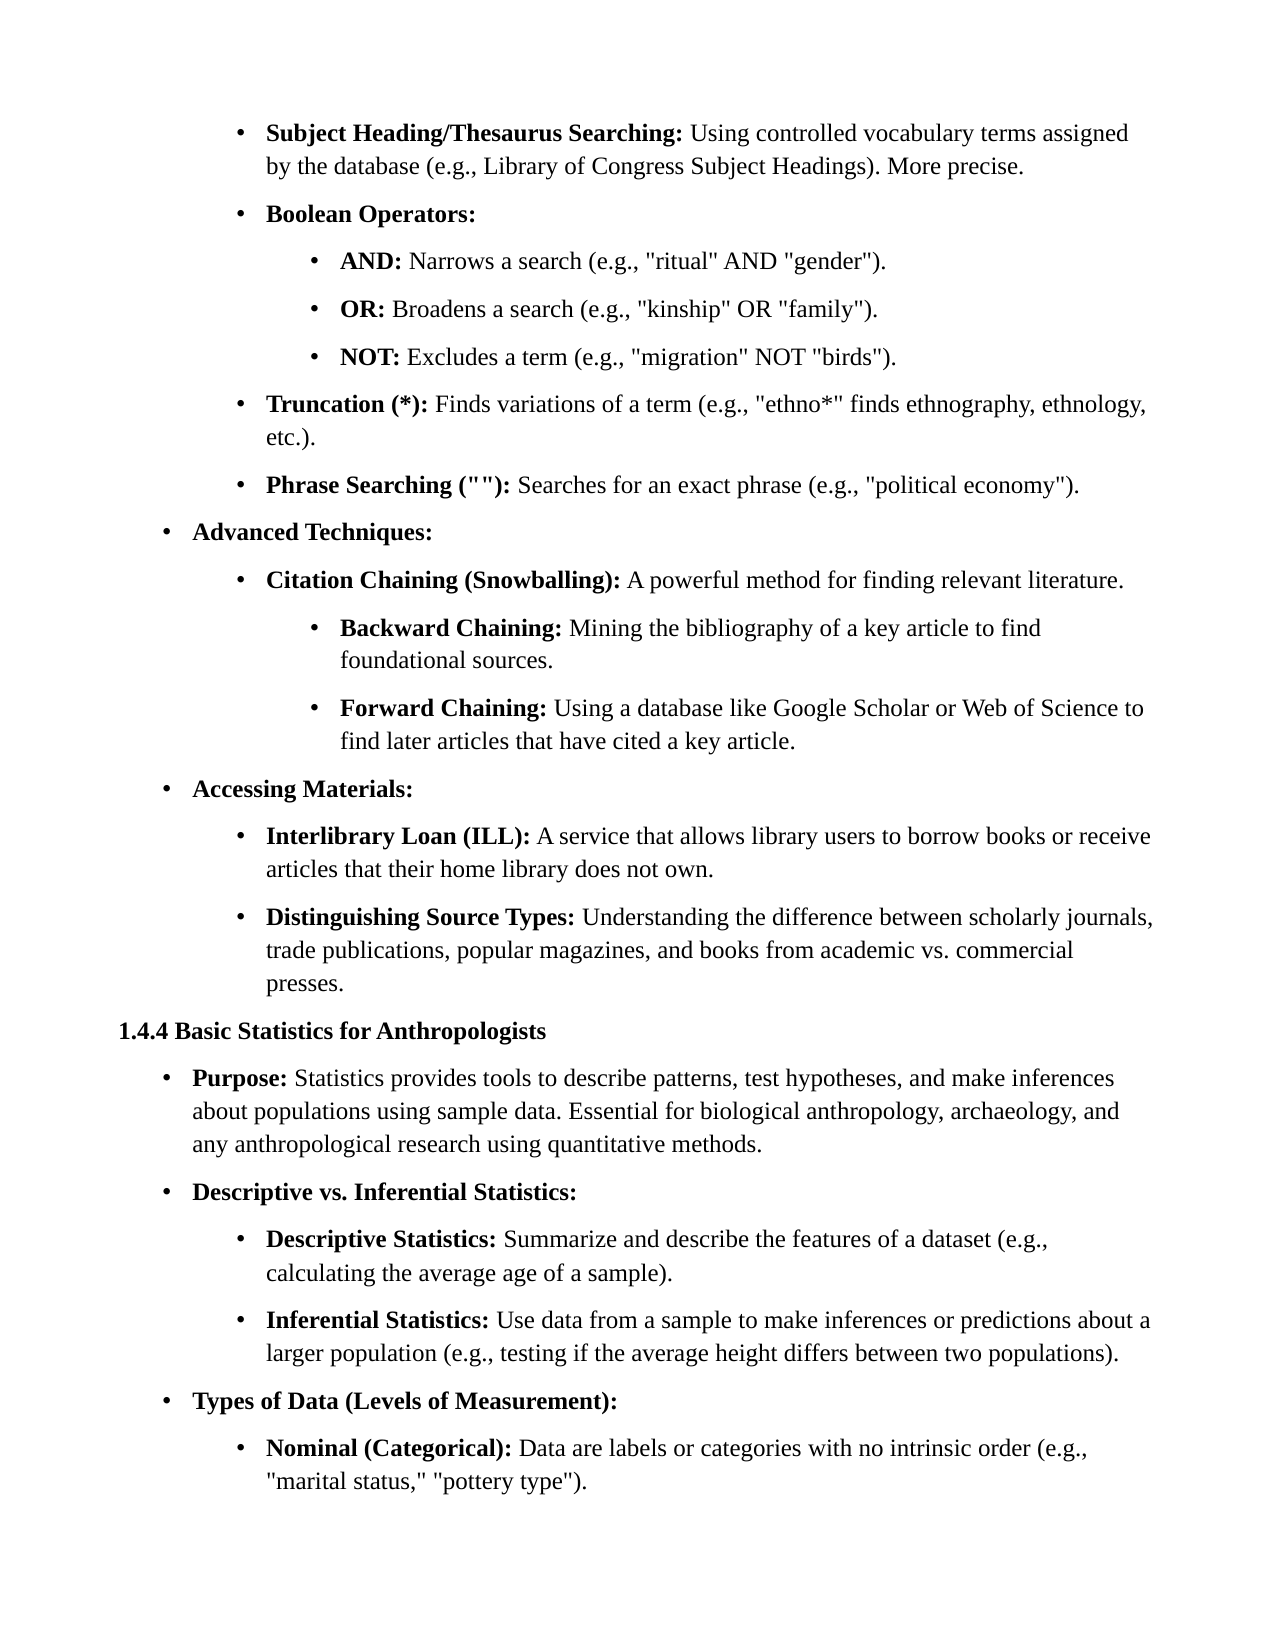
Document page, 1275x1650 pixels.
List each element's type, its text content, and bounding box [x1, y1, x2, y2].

list OR: Broadens a search (e.g., "kinship" OR "family"). [310, 294, 1157, 323]
list Purpose: Statistics provides tools to describe patterns, test hypotheses, and make inferences about populations using sample data. Essential for biological anthropology, archaeology, and any anthropological research using quantitative methods. [162, 1063, 1157, 1158]
list Boolean Operators: [236, 199, 1157, 227]
list Advanced Techniques: [162, 517, 1157, 546]
list Types of Data (Levels of Measurement): [162, 1386, 1157, 1414]
list NOT: Excludes a term (e.g., "migration" NOT "birds"). [310, 342, 1157, 370]
list Accessing Materials: [162, 774, 1157, 803]
list Nominal (Categorical): Data are labels or categories with no intrinsic order (e.g., "marital status," "pottery type"). [236, 1433, 1157, 1495]
list Backward Chaining: Mining the bibliography of a key article to find foundational sources. [310, 613, 1157, 674]
list Phrase Searching (""): Searches for an exact phrase (e.g., "political economy"). [236, 470, 1157, 498]
text 1.4.4 Basic Statistics for Anthropologists [118, 1016, 1157, 1044]
list Interlibrary Loan (ILL): A service that allows library users to borrow books or receive articles that their home library does not own. [236, 821, 1157, 883]
list Distinguishing Source Types: Understanding the difference between scholarly journals, trade publications, popular magazines, and books from academic vs. commercial presses. [236, 902, 1157, 997]
list Truncation (*): Finds variations of a term (e.g., "ethno*" finds ethnography, ethnology, etc.). [236, 389, 1157, 451]
list Forward Chaining: Using a database like Google Scholar or Web of Science to find later articles that have cited a key article. [310, 693, 1157, 755]
list Inferential Statistics: Use data from a sample to make inferences or predictions about a larger population (e.g., testing if the average height differs between two populations). [236, 1305, 1157, 1367]
list Citation Chaining (Snowballing): A powerful method for finding relevant literature. [236, 565, 1157, 594]
list Subject Heading/Thesaurus Searching: Using controlled vocabulary terms assigned by the database (e.g., Library of Congress Subject Headings). More precise. [236, 118, 1157, 180]
list Descriptive vs. Inferential Statistics: [162, 1177, 1157, 1206]
list AND: Narrows a search (e.g., "ritual" AND "gender"). [310, 246, 1157, 275]
list Descriptive Statistics: Summarize and describe the features of a dataset (e.g., calculating the average age of a sample). [236, 1224, 1157, 1286]
